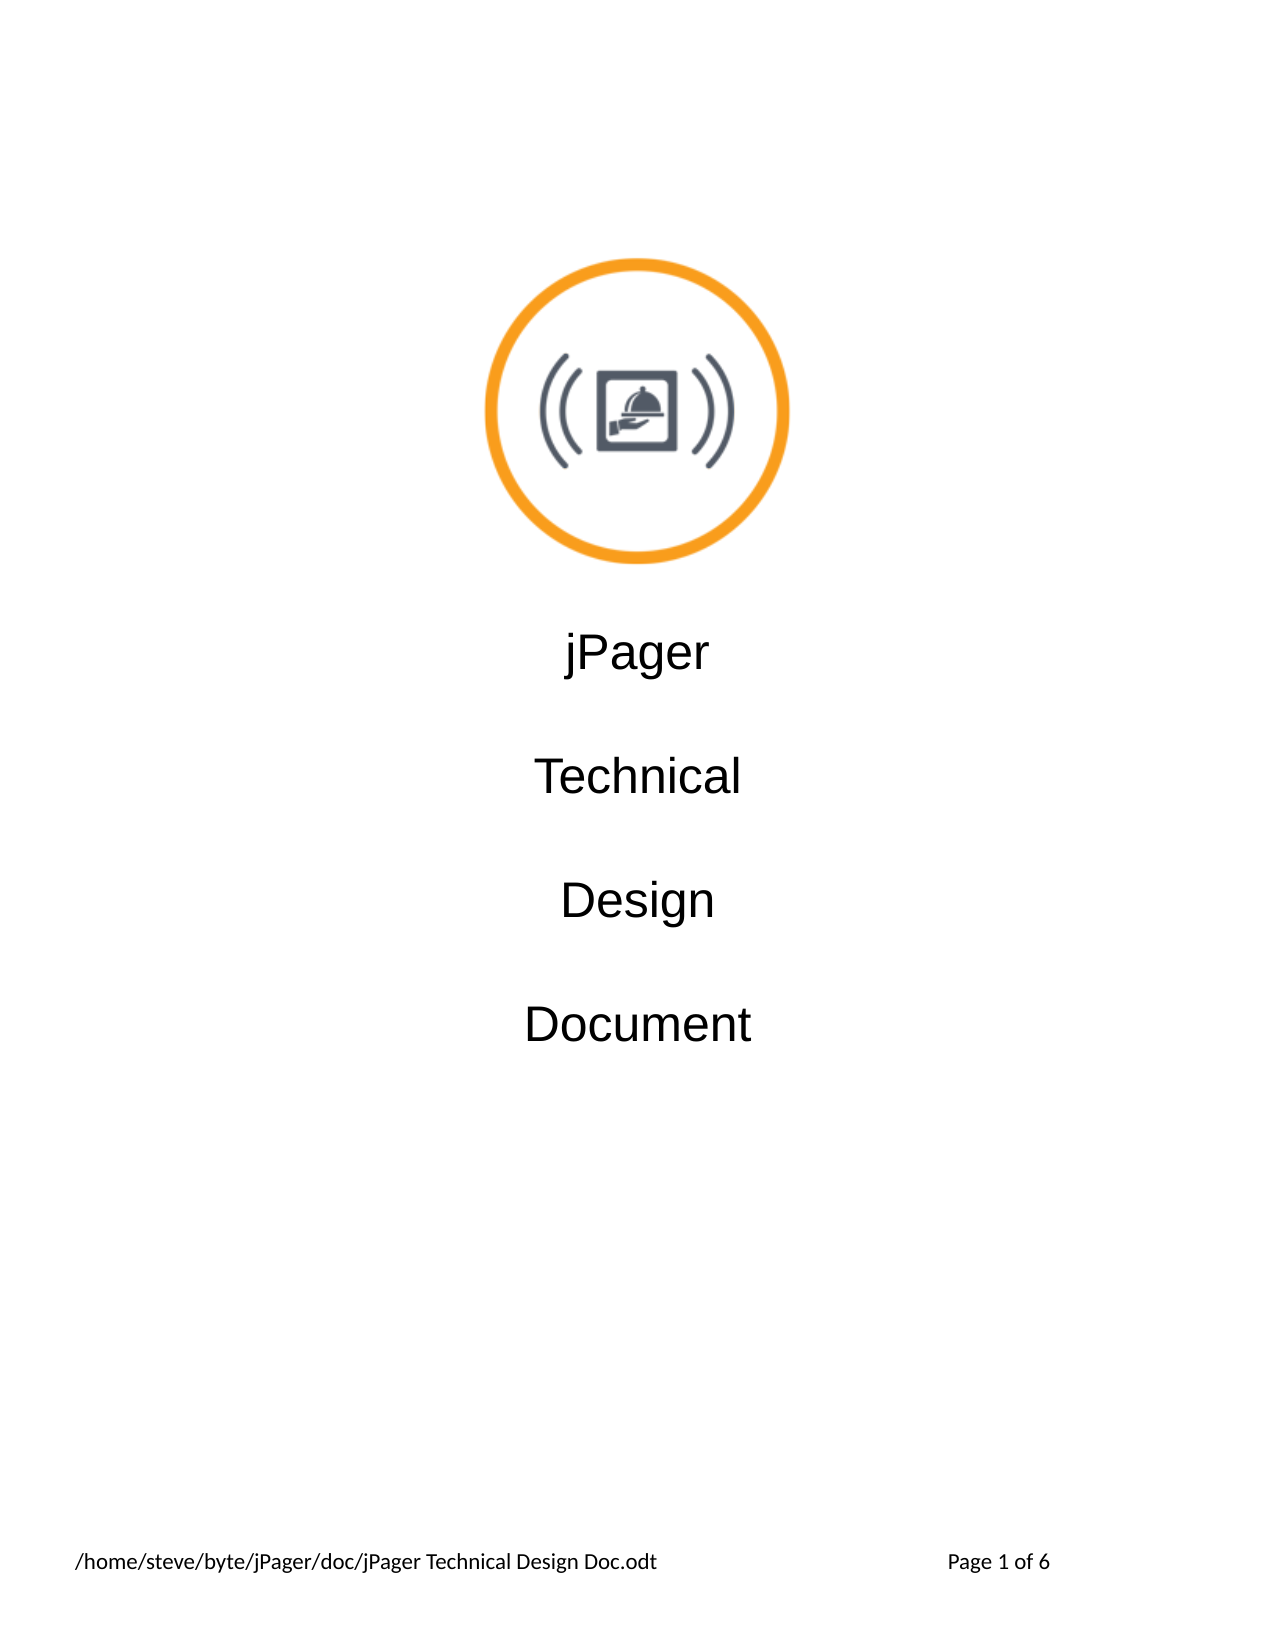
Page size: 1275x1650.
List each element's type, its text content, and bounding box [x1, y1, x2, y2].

text Technical [75, 746, 1200, 804]
picture [481, 255, 794, 569]
text jPager [75, 622, 1200, 680]
text Design [75, 871, 1200, 928]
text Document [75, 995, 1200, 1052]
